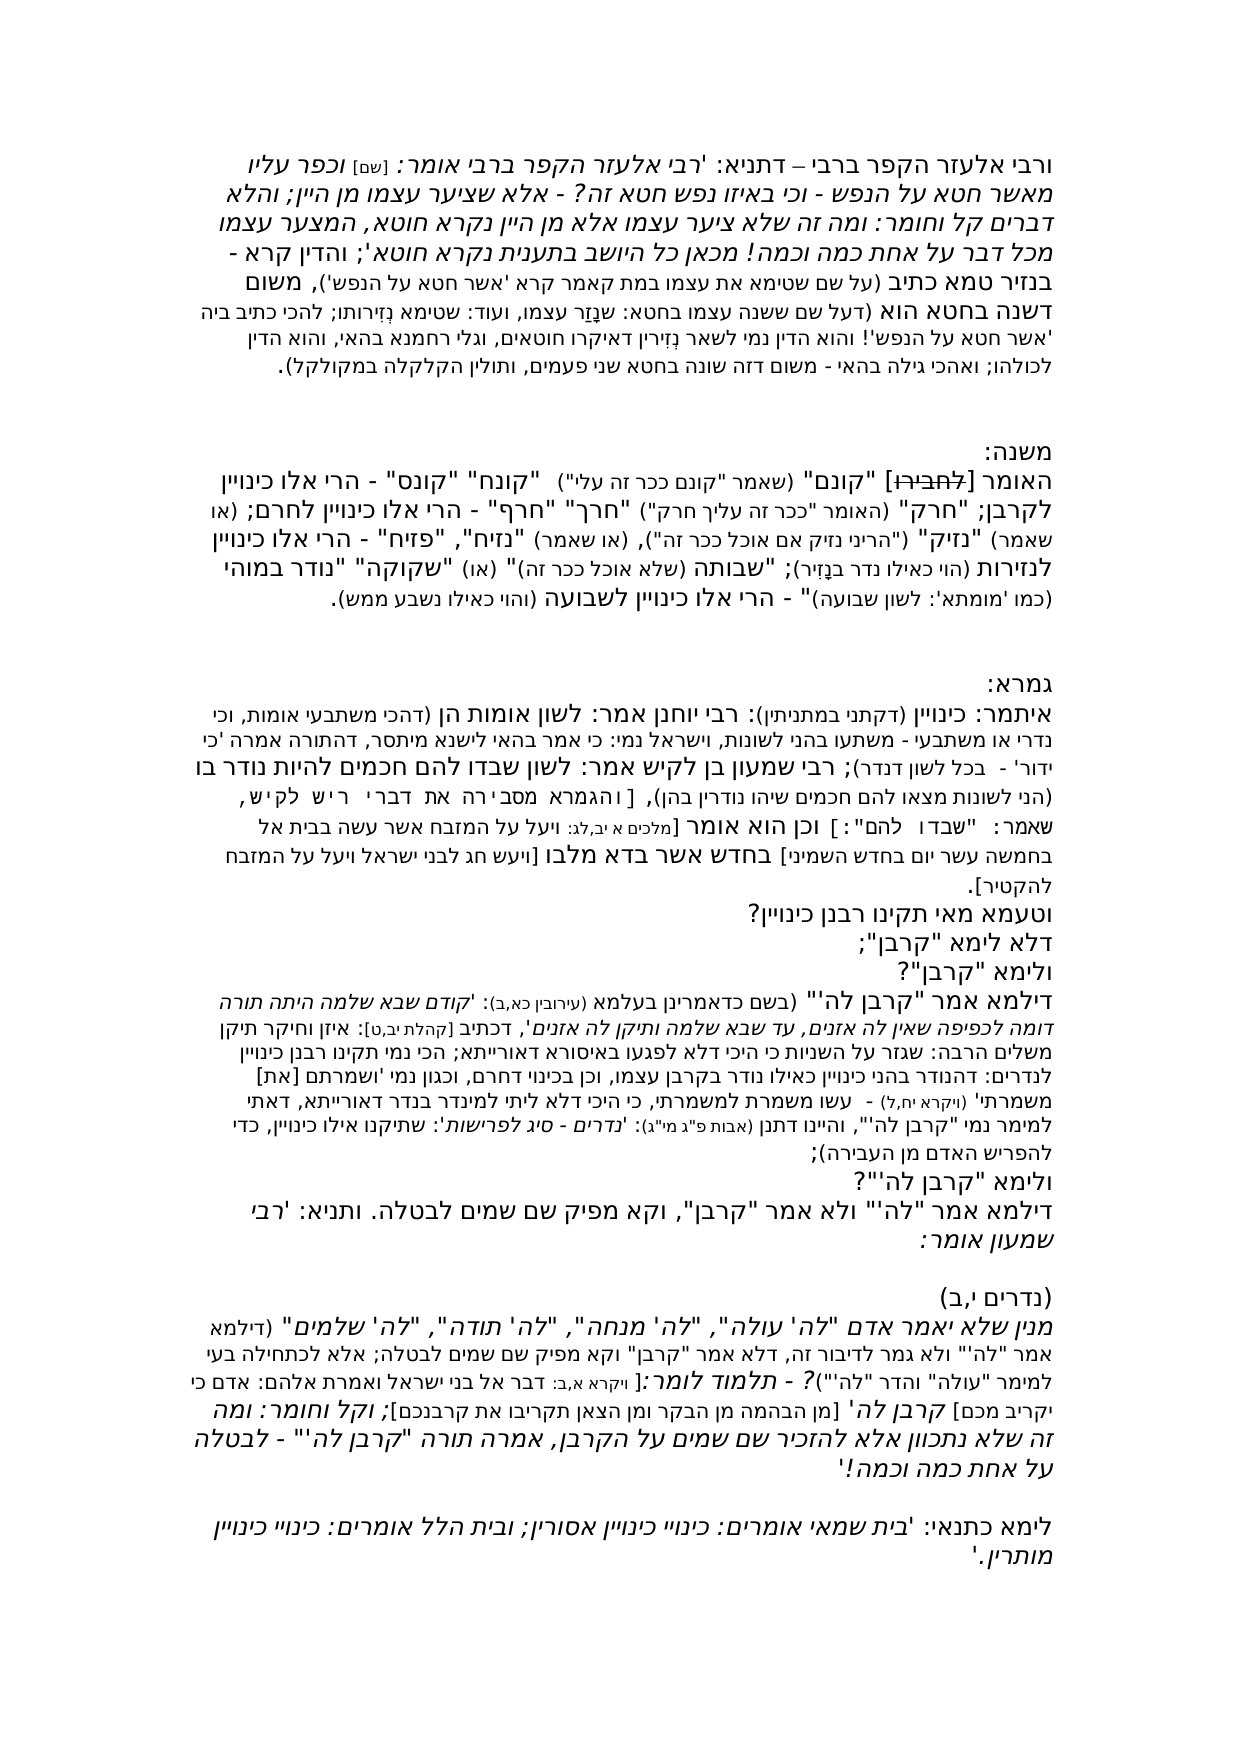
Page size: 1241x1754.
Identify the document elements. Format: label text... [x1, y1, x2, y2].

text איתמר: כינויין (דקתני במתניתין): רבי יוחנן אמר: לשון אומות הן (דהכי משתבעי אומות, וכי נדרי או משתבעי - משתעו בהני לשונות, וישראל נמי: כי אמר בהאי לישנא מיתסר, דהתורה אמרה 'כי ידור' - בכל לשון דנדר); רבי שמעון בן לקיש אמר: לשון שבדו להם חכמים להיות נודר בו (הני לשונות מצאו להם חכמים שיהו נודרין בהן), [והגמרא מסבירה את דברי ריש לקיש, שאמר: "שבדו להם":] וכן הוא אומר [מלכים א יב,לג: ויעל על המזבח אשר עשה בבית אל בחמשה עשר יום בחדש השמיני] בחדש אשר בדא מלבו [ויעש חג לבני ישראל ויעל על המזבח להקטיר]. [187, 699, 1053, 899]
text דילמא אמר "לה'" ולא אמר "קרבן", וקא מפיק שם שמים לבטלה. ותניא: 'רבי שמעון אומר: [187, 1196, 1053, 1254]
text מנין שלא יאמר אדם "לה' עולה", "לה' מנחה", "לה' תודה", "לה' שלמים" (דילמא אמר "לה'" ולא גמר לדיבור זה, דלא אמר "קרבן" וקא מפיק שם שמים לבטלה; אלא לכתחילה בעי למימר "עולה" והדר "לה'")? - תלמוד לומר:[ ויקרא א,ב: דבר אל בני ישראל ואמרת אלהם: אדם כי יקריב מכם] קרבן לה' [מן הבהמה מן הבקר ומן הצאן תקריבו את קרבנכם]; וקל וחומר: ומה זה שלא נתכוון אלא להזכיר שם שמים על הקרבן, אמרה תורה "קרבן לה'" - לבטלה על אחת כמה וכמה!' [187, 1312, 1053, 1483]
text ולימא "קרבן לה'"? [187, 1167, 1053, 1196]
text דילמא אמר "קרבן לה'" (בשם כדאמרינן בעלמא (עירובין כא,ב): 'קודם שבא שלמה היתה תורה דומה לכפיפה שאין לה אזנים, עד שבא שלמה ותיקן לה אזנים', דכתיב [קהלת יב,ט]: איזן וחיקר תיקן משלים הרבה: שגזר על השניות כי היכי דלא לפגעו באיסורא דאורייתא; הכי נמי תקינו רבנן כינויין לנדרים: דהנודר בהני כינויין כאילו נודר בקרבן עצמו, וכן בכינוי דחרם, וכגון נמי 'ושמרתם [את] משמרתי' (ויקרא יח,ל) - עשו משמרת למשמרתי, כי היכי דלא ליתי למינדר בנדר דאורייתא, דאתי למימר נמי "קרבן לה'", והיינו דתנן (אבות פ"ג מי"ג): 'נדרים - סיג לפרישות': שתיקנו אילו כינויין, כדי להפריש האדם מן העבירה); [187, 987, 1053, 1167]
text דלא לימא "קרבן"; [187, 928, 1053, 957]
text ולימא "קרבן"? [187, 957, 1053, 987]
text (נדרים י,ב) [187, 1283, 1053, 1312]
text וטעמא מאי תקינו רבנן כינויין? [187, 899, 1053, 928]
text גמרא: [187, 669, 1053, 699]
text האומר [לחבירו] "קונם" (שאמר "קונם ככר זה עלי") "קונח" "קונס" - הרי אלו כינויין לקרבן; "חרק" (האומר "ככר זה עליך חרק") "חרך" "חרף" - הרי אלו כינויין לחרם; (או שאמר) "נזיק" ("הריני נזיק אם אוכל ככר זה"), (או שאמר) "נזיח", "פזיח" - הרי אלו כינויין לנזירות (הוי כאילו נדר בנָזִיר); "שבותה (שלא אוכל ככר זה)" (או) "שקוקה" "נודר במוהי (כמו 'מומתא': לשון שבועה)" - הרי אלו כינויין לשבועה (והוי כאילו נשבע ממש). [187, 466, 1053, 612]
text משנה: [187, 437, 1053, 466]
text ורבי אלעזר הקפר ברבי – דתניא: 'רבי אלעזר הקפר ברבי אומר: [שם] וכפר עליו מאשר חטא על הנפש - וכי באיזו נפש חטא זה? - אלא שציער עצמו מן היין; והלא דברים קל וחומר: ומה זה שלא ציער עצמו אלא מן היין נקרא חוטא, המצער עצמו מכל דבר על אחת כמה וכמה! מכאן כל היושב בתענית נקרא חוטא'; והדין קרא - בנזיר טמא כתיב (על שם שטימא את עצמו במת קאמר קרא 'אשר חטא על הנפש'), משום דשנה בחטא הוא (דעל שם ששנה עצמו בחטא: שנָזַר עצמו, ועוד: שטימא נְזִירותו; להכי כתיב ביה 'אשר חטא על הנפש'! והוא הדין נמי לשאר נְזִירין דאיקרו חוטאים, וגלי רחמנא בהאי, והוא הדין לכולהו; ואהכי גילה בהאי - משום דזה שונה בחטא שני פעמים, ותולין הקלקלה במקולקל). [187, 150, 1053, 379]
text לימא כתנאי: 'בית שמאי אומרים: כינויי כינויין אסורין; ובית הלל אומרים: כינויי כינויין מותרין.' [187, 1512, 1053, 1570]
